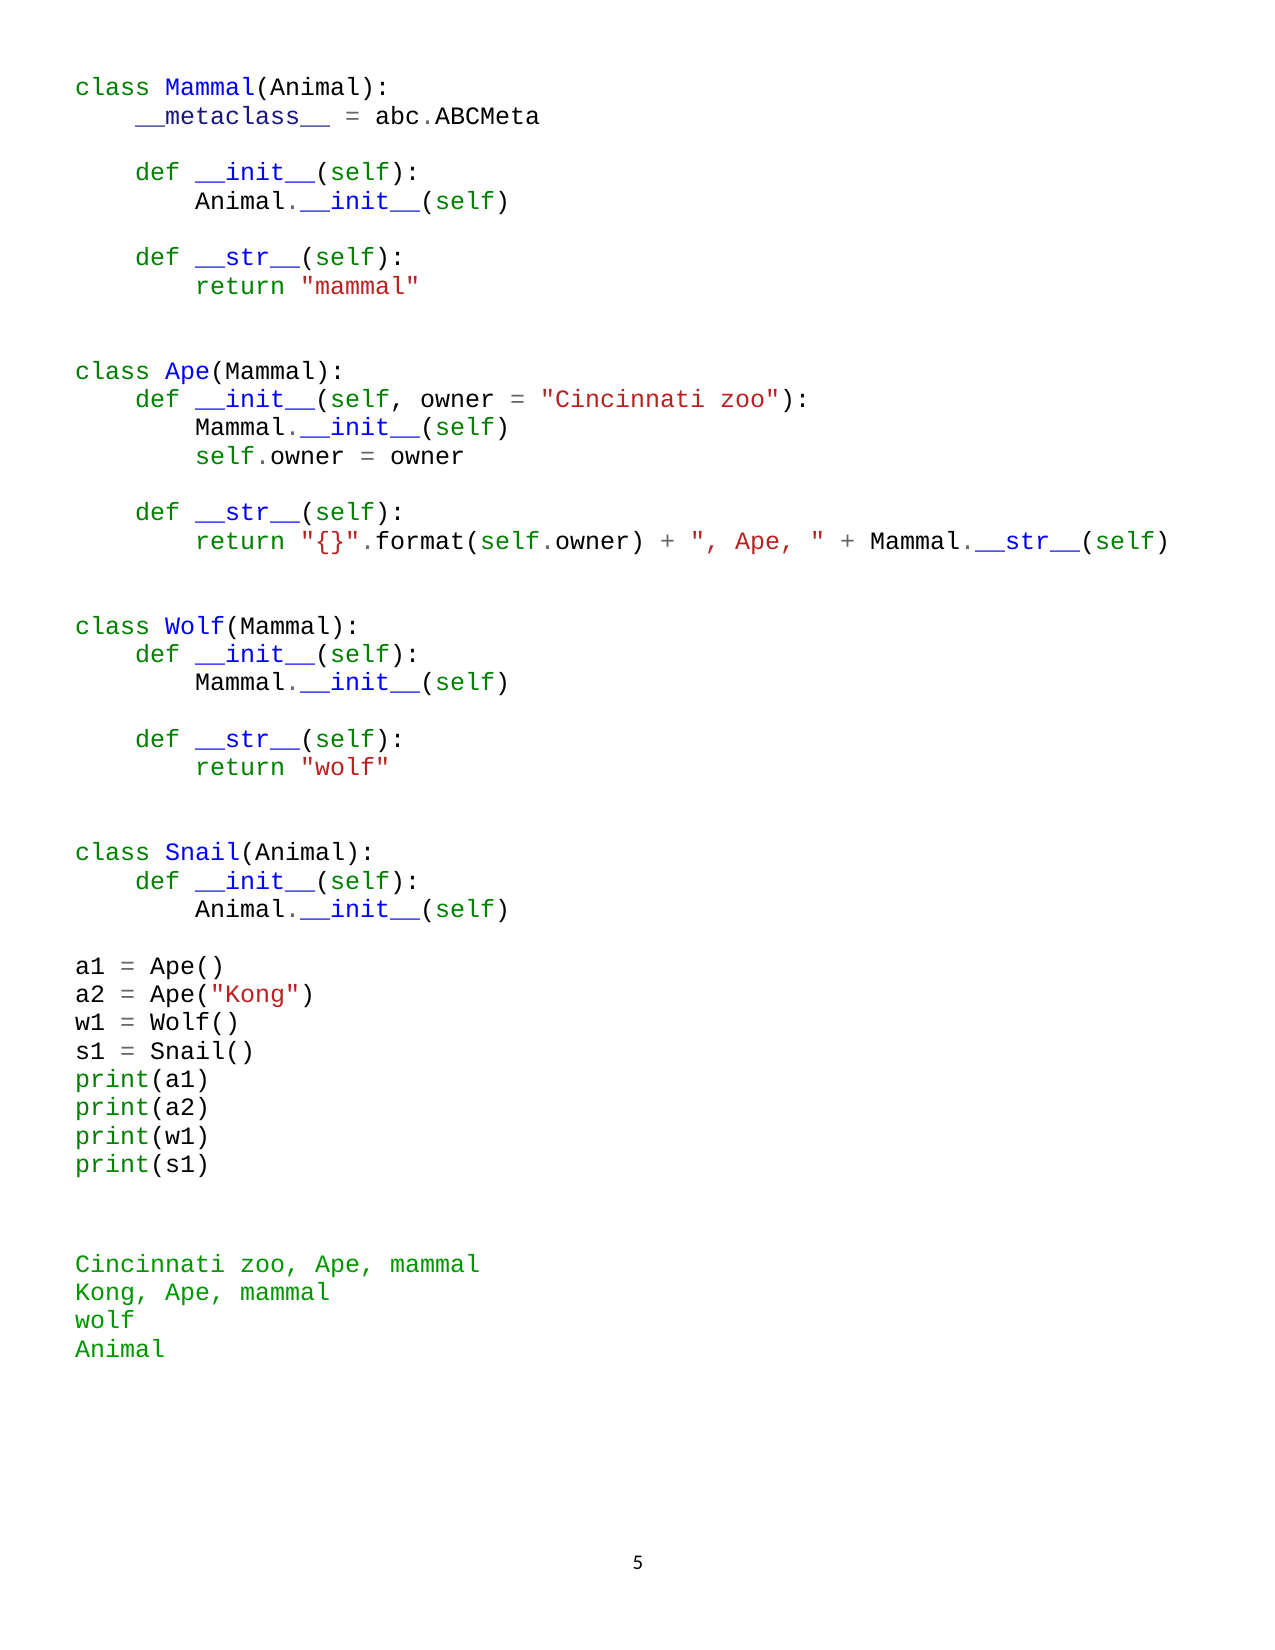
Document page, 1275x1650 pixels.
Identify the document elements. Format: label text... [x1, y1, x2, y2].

text def __init__(self): [75, 642, 1200, 670]
text print(a2) [75, 1095, 1200, 1123]
text Kong, Ape, mammal [75, 1280, 1200, 1308]
text def __init__(self, owner = "Cincinnati zoo"): [75, 387, 1200, 415]
text s1 = Snail() [75, 1038, 1200, 1067]
text class Ape(Mammal): [75, 358, 1200, 387]
text Mammal.__init__(self) [75, 670, 1200, 698]
text print(s1) [75, 1152, 1200, 1180]
text def __init__(self): [75, 160, 1200, 188]
text return "mammal" [75, 273, 1200, 302]
text Animal [75, 1336, 1200, 1365]
text def __str__(self): [75, 500, 1200, 528]
text class Snail(Animal): [75, 840, 1200, 868]
text def __init__(self): [75, 868, 1200, 897]
text Animal.__init__(self) [75, 897, 1200, 925]
text a2 = Ape("Kong") [75, 982, 1200, 1010]
text print(w1) [75, 1123, 1200, 1152]
text class Wolf(Mammal): [75, 613, 1200, 642]
text self.owner = owner [75, 443, 1200, 472]
text return "wolf" [75, 755, 1200, 783]
text class Mammal(Animal): [75, 75, 1200, 103]
text w1 = Wolf() [75, 1010, 1200, 1038]
text a1 = Ape() [75, 953, 1200, 982]
text __metaclass__ = abc.ABCMeta [75, 103, 1200, 132]
text wolf [75, 1308, 1200, 1336]
text def __str__(self): [75, 727, 1200, 755]
text Animal.__init__(self) [75, 188, 1200, 217]
text Mammal.__init__(self) [75, 415, 1200, 443]
text def __str__(self): [75, 245, 1200, 273]
text return "{}".format(self.owner) + ", Ape, " + Mammal.__str__(self) [75, 528, 1200, 557]
text print(a1) [75, 1067, 1200, 1095]
text Cincinnati zoo, Ape, mammal [75, 1251, 1200, 1280]
